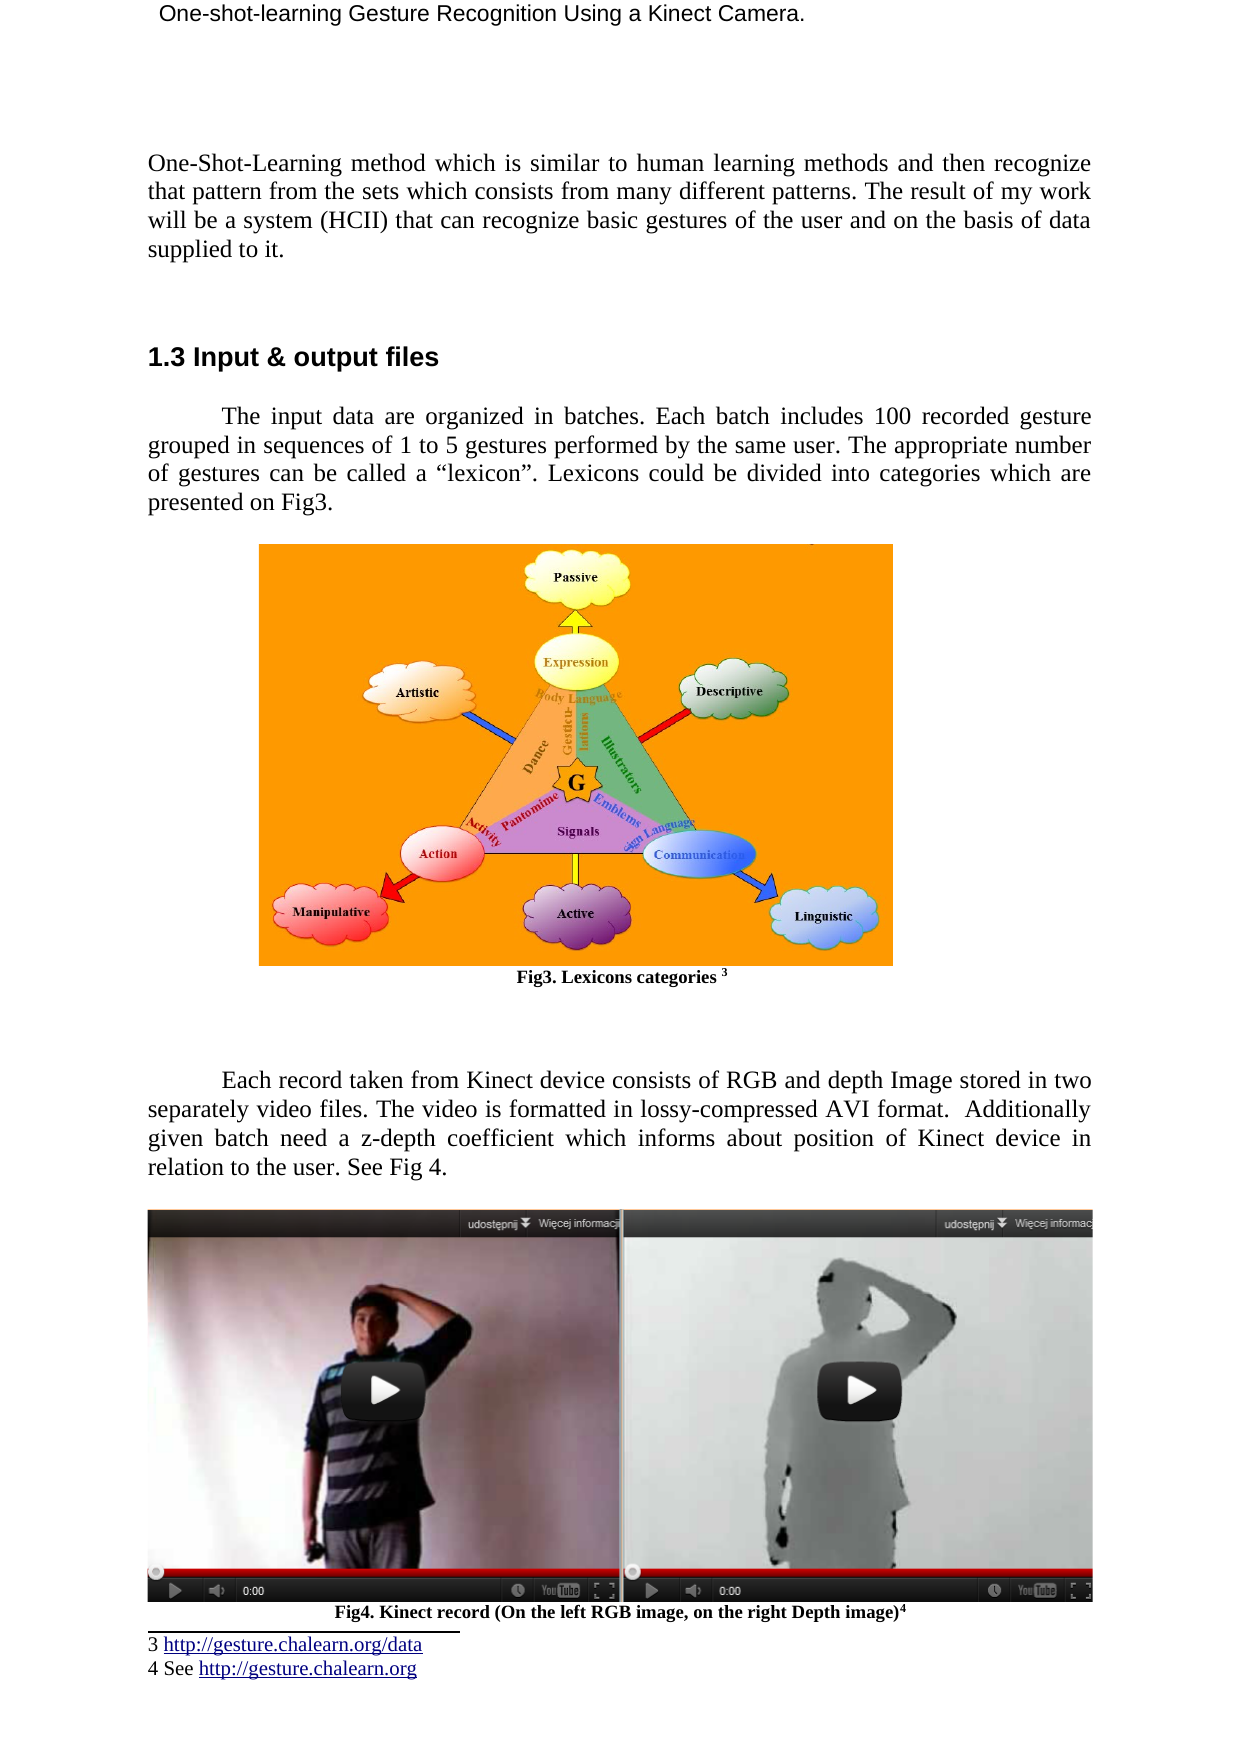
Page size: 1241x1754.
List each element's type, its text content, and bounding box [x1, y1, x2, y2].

text One-Shot-Learning method which is similar to human learning methods and then recognize that pattern from the sets which consists from many different patterns. The result of my work will be a system (HCII) that can recognize basic gestures of the user and on the basis of data supplied to it. [148, 148, 1093, 263]
text See http://gesture.chalearn.org [148, 1656, 1093, 1680]
text http://gesture.chalearn.org/data [148, 1632, 1093, 1656]
text Fig3. Lexicons categories [443, 966, 1093, 987]
text Fig4. Kinect record (On the left RGB image, on the right Depth image) [148, 1602, 1093, 1623]
text Each record taken from Kinect device consists of RGB and depth Image stored in two separately video files. The video is formatted in lossy-compressed AVI format. Additionally given batch need a z-depth coefficient which informs about position of Kinect device in relation to the user. See Fig 4. [148, 1065, 1093, 1180]
text The input data are organized in batches. Each batch includes 100 recorded gesture grouped in sequences of 1 to 5 gestures performed by the same user. The appropriate number of gestures can be called a “lexicon”. Lexicons could be divided into categories which are presented on Fig3. [148, 401, 1093, 516]
text 1.3 Input & output files [148, 341, 1093, 372]
